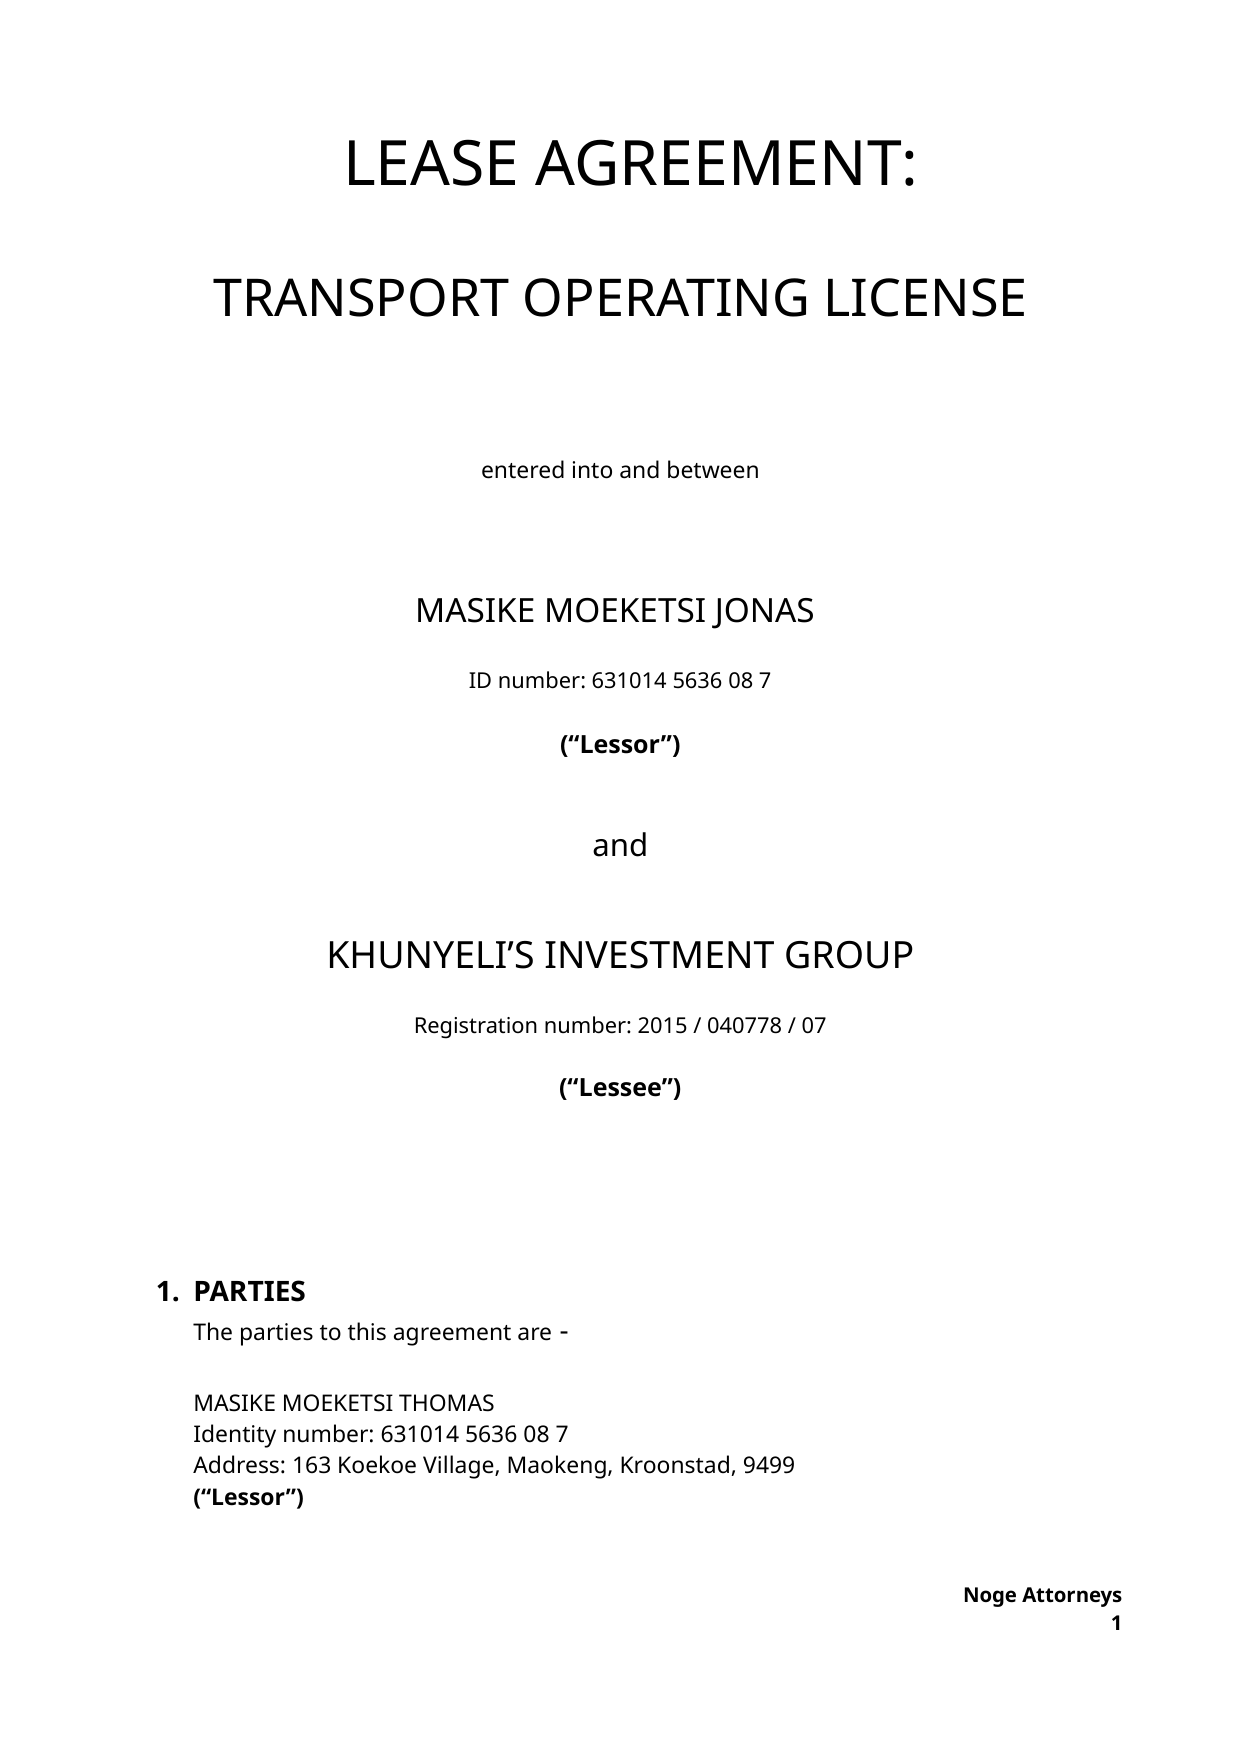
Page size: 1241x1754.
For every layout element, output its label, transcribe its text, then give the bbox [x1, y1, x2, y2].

list PARTIES [156, 1272, 1122, 1310]
list The parties to this agreement are - [156, 1310, 1122, 1348]
list Address: 163 Koekoe Village, Maokeng, Kroonstad, 9499 [156, 1449, 1122, 1480]
text KHUNYELI’S INVESTMENT GROUP [118, 928, 1122, 979]
list Identity number: 631014 5636 08 7 [156, 1418, 1122, 1449]
text ID number: 631014 5636 08 7 [118, 665, 1122, 695]
text LEASE AGREEMENT: [118, 118, 1122, 203]
text (“Lessee”) [118, 1070, 1122, 1104]
list MASIKE MOEKETSI THOMAS [156, 1387, 1122, 1418]
text Registration number: 2015 / 040778 / 07 [118, 1010, 1122, 1040]
text entered into and between [118, 454, 1122, 485]
text TRANSPORT OPERATING LICENSE [118, 261, 1122, 332]
text MASIKE MOEKETSI JONAS [118, 579, 1122, 634]
text (“Lessor”) [118, 726, 1122, 761]
list (“Lessor”) [156, 1480, 1122, 1512]
text and [118, 823, 1122, 866]
